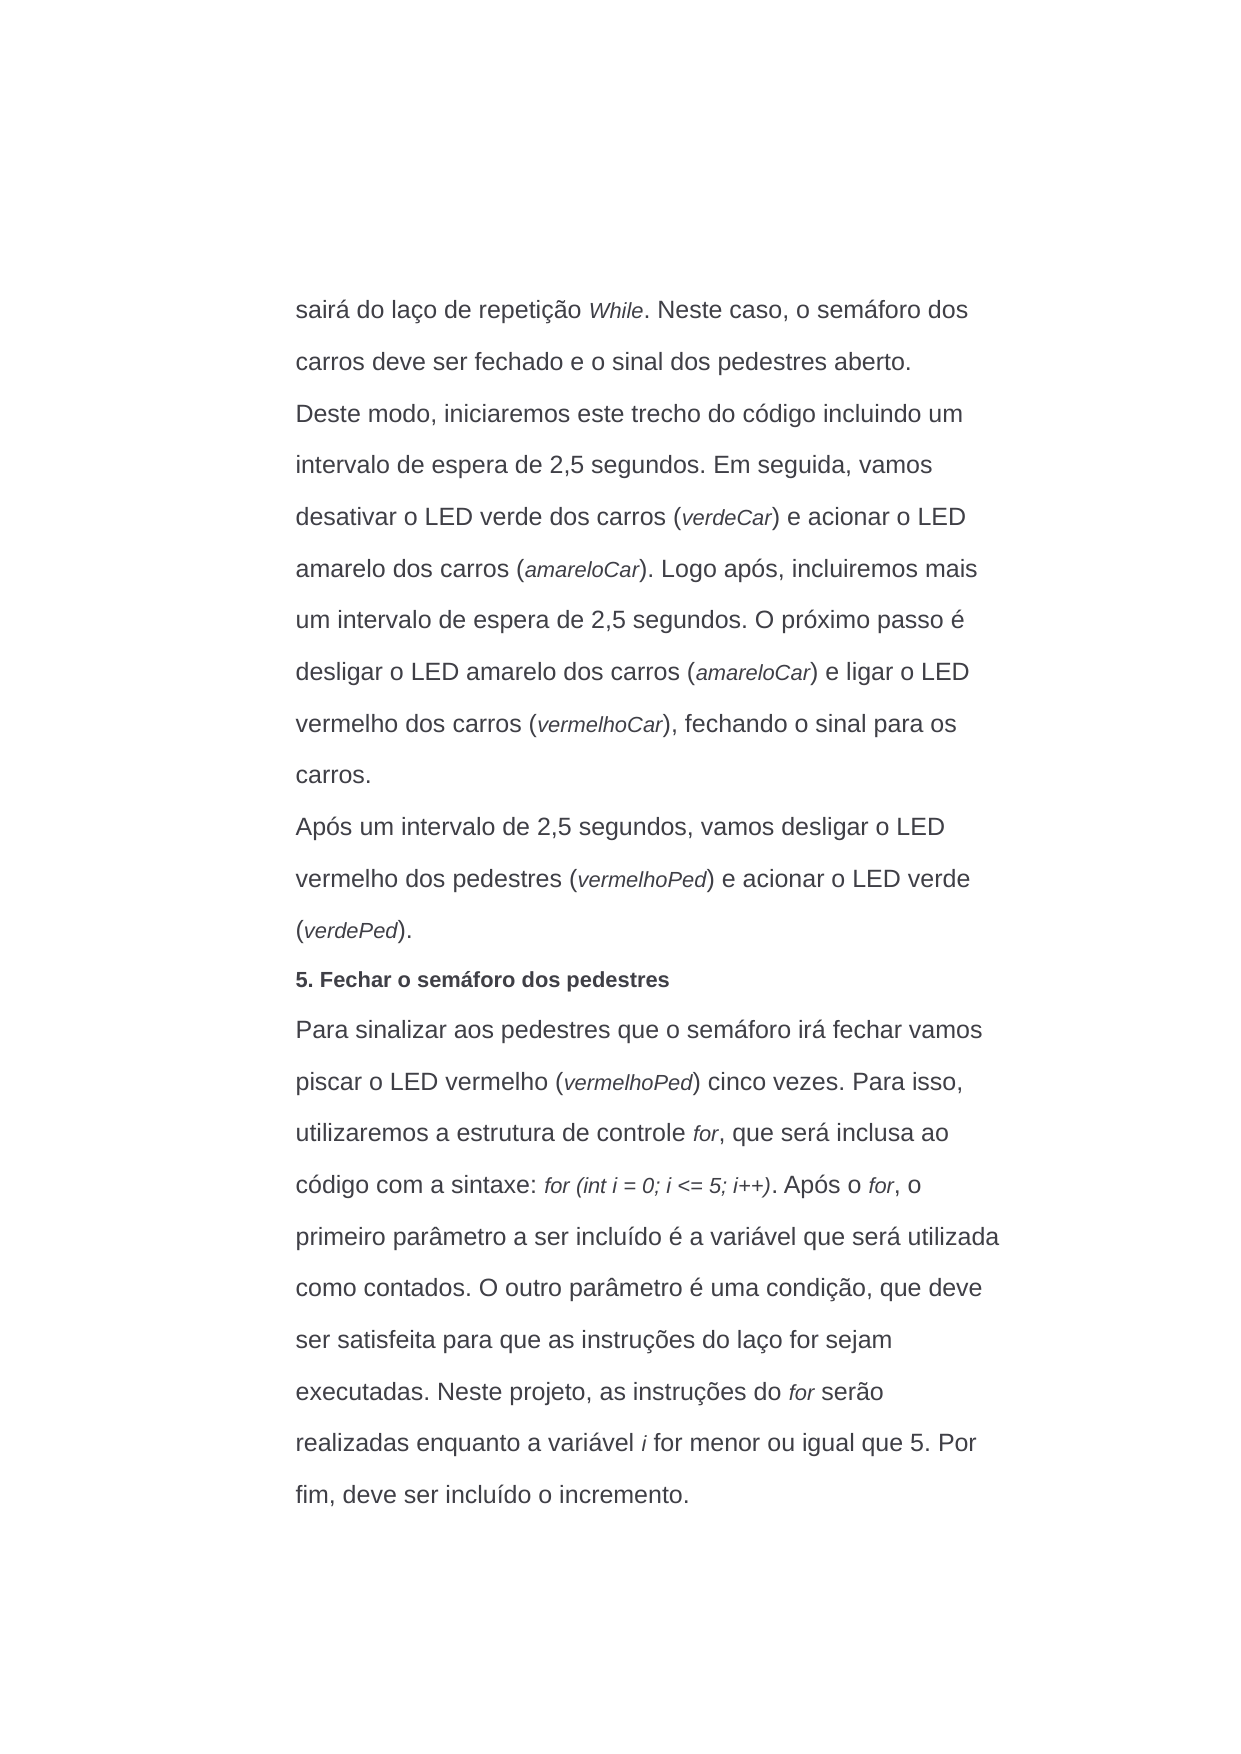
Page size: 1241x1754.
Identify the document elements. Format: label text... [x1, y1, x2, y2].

text sairá do laço de repetição While. Neste caso, o semáforo dos carros deve ser fechado e o sinal dos pedestres aberto. Deste modo, iniciaremos este trecho do código incluindo um intervalo de espera de 2,5 segundos. Em seguida, vamos desativar o LED verde dos carros (verdeCar) e acionar o LED amarelo dos carros (amareloCar). Logo após, incluiremos mais um intervalo de espera de 2,5 segundos. O próximo passo é desligar o LED amarelo dos carros (amareloCar) e ligar o LED vermelho dos carros (vermelhoCar), fechando o sinal para os carros. Após um intervalo de 2,5 segundos, vamos desligar o LED vermelho dos pedestres (vermelhoPed) e acionar o LED verde (verdePed). [295, 295, 1004, 944]
text 5. Fechar o semáforo dos pedestres Para sinalizar aos pedestres que o semáforo irá fechar vamos piscar o LED vermelho (vermelhoPed) cinco vezes. Para isso, utilizaremos a estrutura de controle for, que será inclusa ao código com a sintaxe: for (int i = 0; i <= 5; i++). Após o for, o primeiro parâmetro a ser incluído é a variável que será utilizada como contados. O outro parâmetro é uma condição, que deve ser satisfeita para que as instruções do laço for sejam executadas. Neste projeto, as instruções do for serão realizadas enquanto a variável i for menor ou igual que 5. Por fim, deve ser incluído o incremento. [295, 967, 1004, 1509]
